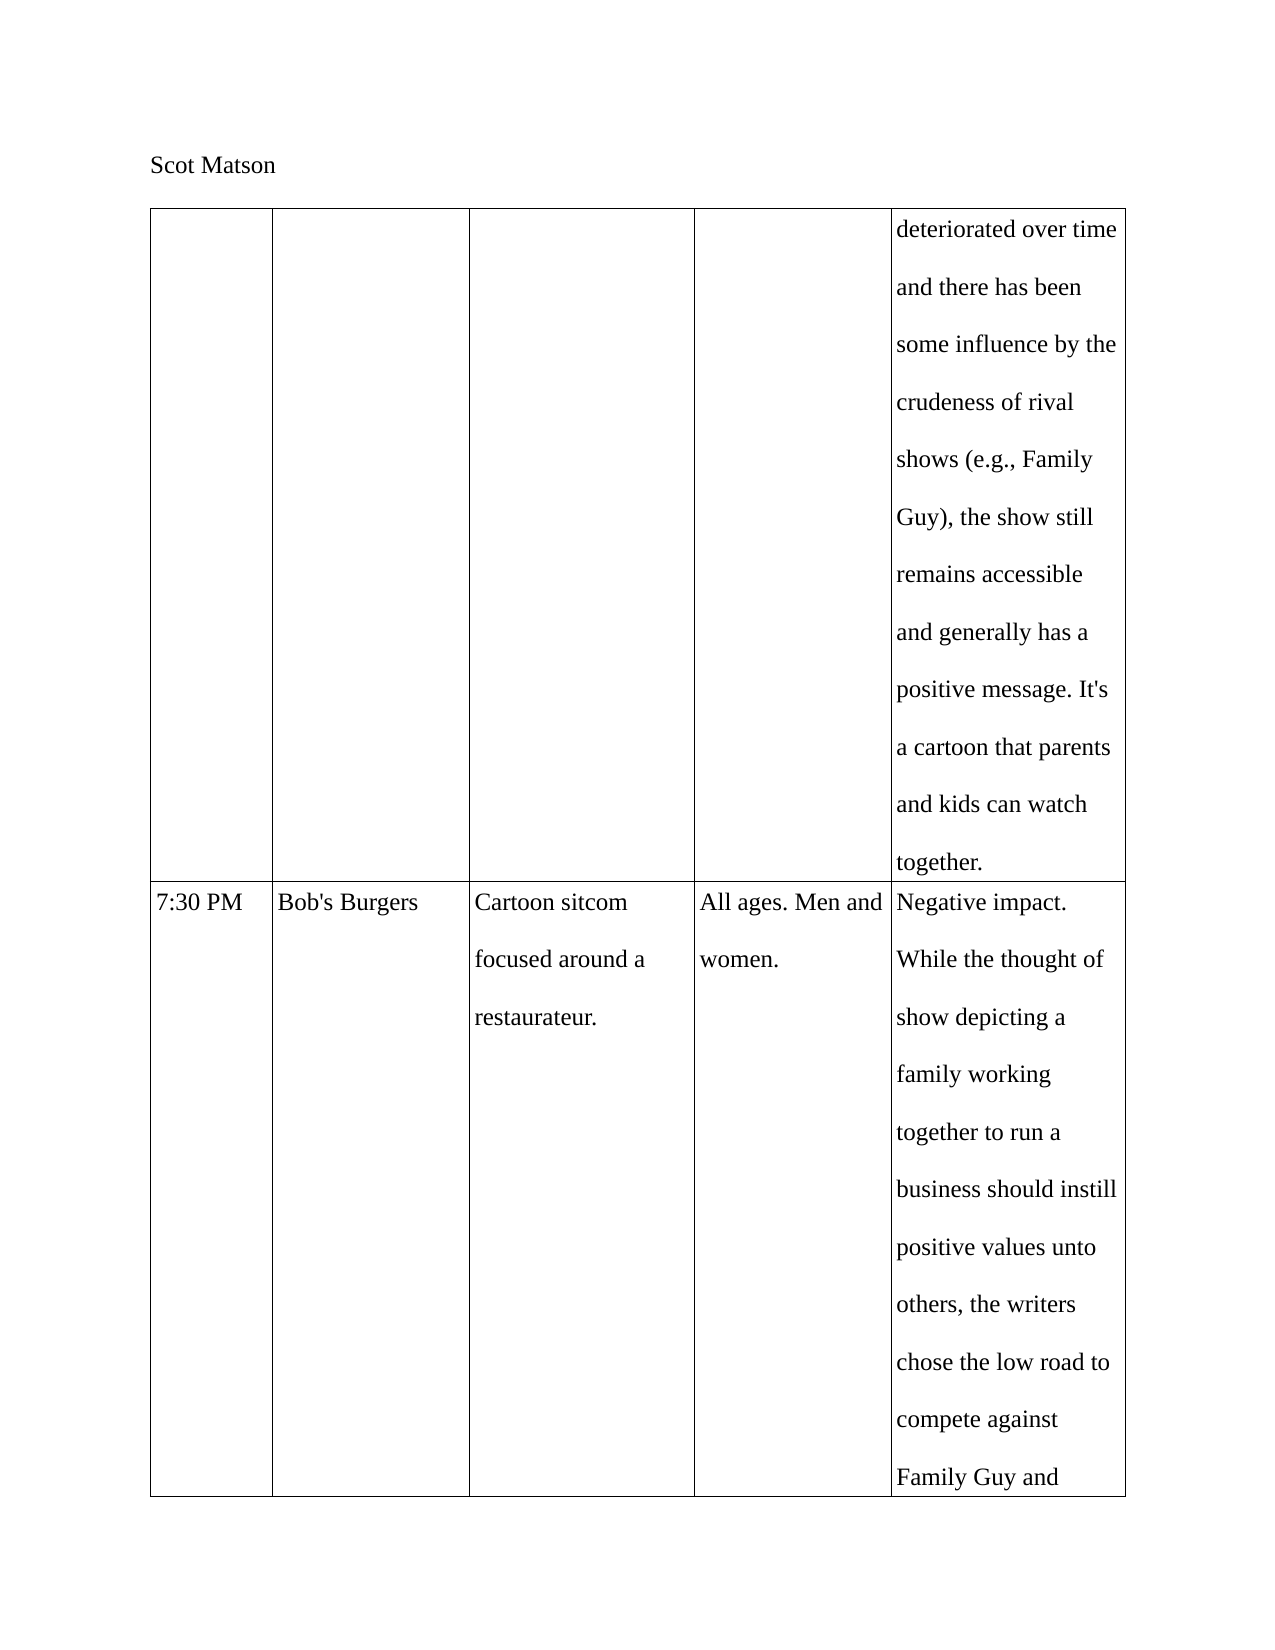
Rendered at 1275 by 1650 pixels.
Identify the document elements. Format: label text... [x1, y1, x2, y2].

table_cell Negative impact. While the thought of show depicting a family working together to run a business should instill positive values unto others, the writers chose the low road to compete against Family Guy and [892, 882, 1125, 1496]
table_cell deteriorated over time and there has been some influence by the crudeness of rival shows (e.g., Family Guy), the show still remains accessible and generally has a positive message. It's a cartoon that parents and kids can watch together. [892, 209, 1125, 881]
table_cell 7:30 PM [151, 882, 272, 1496]
table_cell [470, 209, 694, 881]
table_cell Cartoon sitcom focused around a restaurateur. [470, 882, 694, 1496]
table_cell [273, 209, 469, 881]
table_cell All ages. Men and women. [695, 882, 891, 1496]
table_cell [695, 209, 891, 881]
table_cell Bob's Burgers [273, 882, 469, 1496]
table_cell [151, 209, 272, 881]
